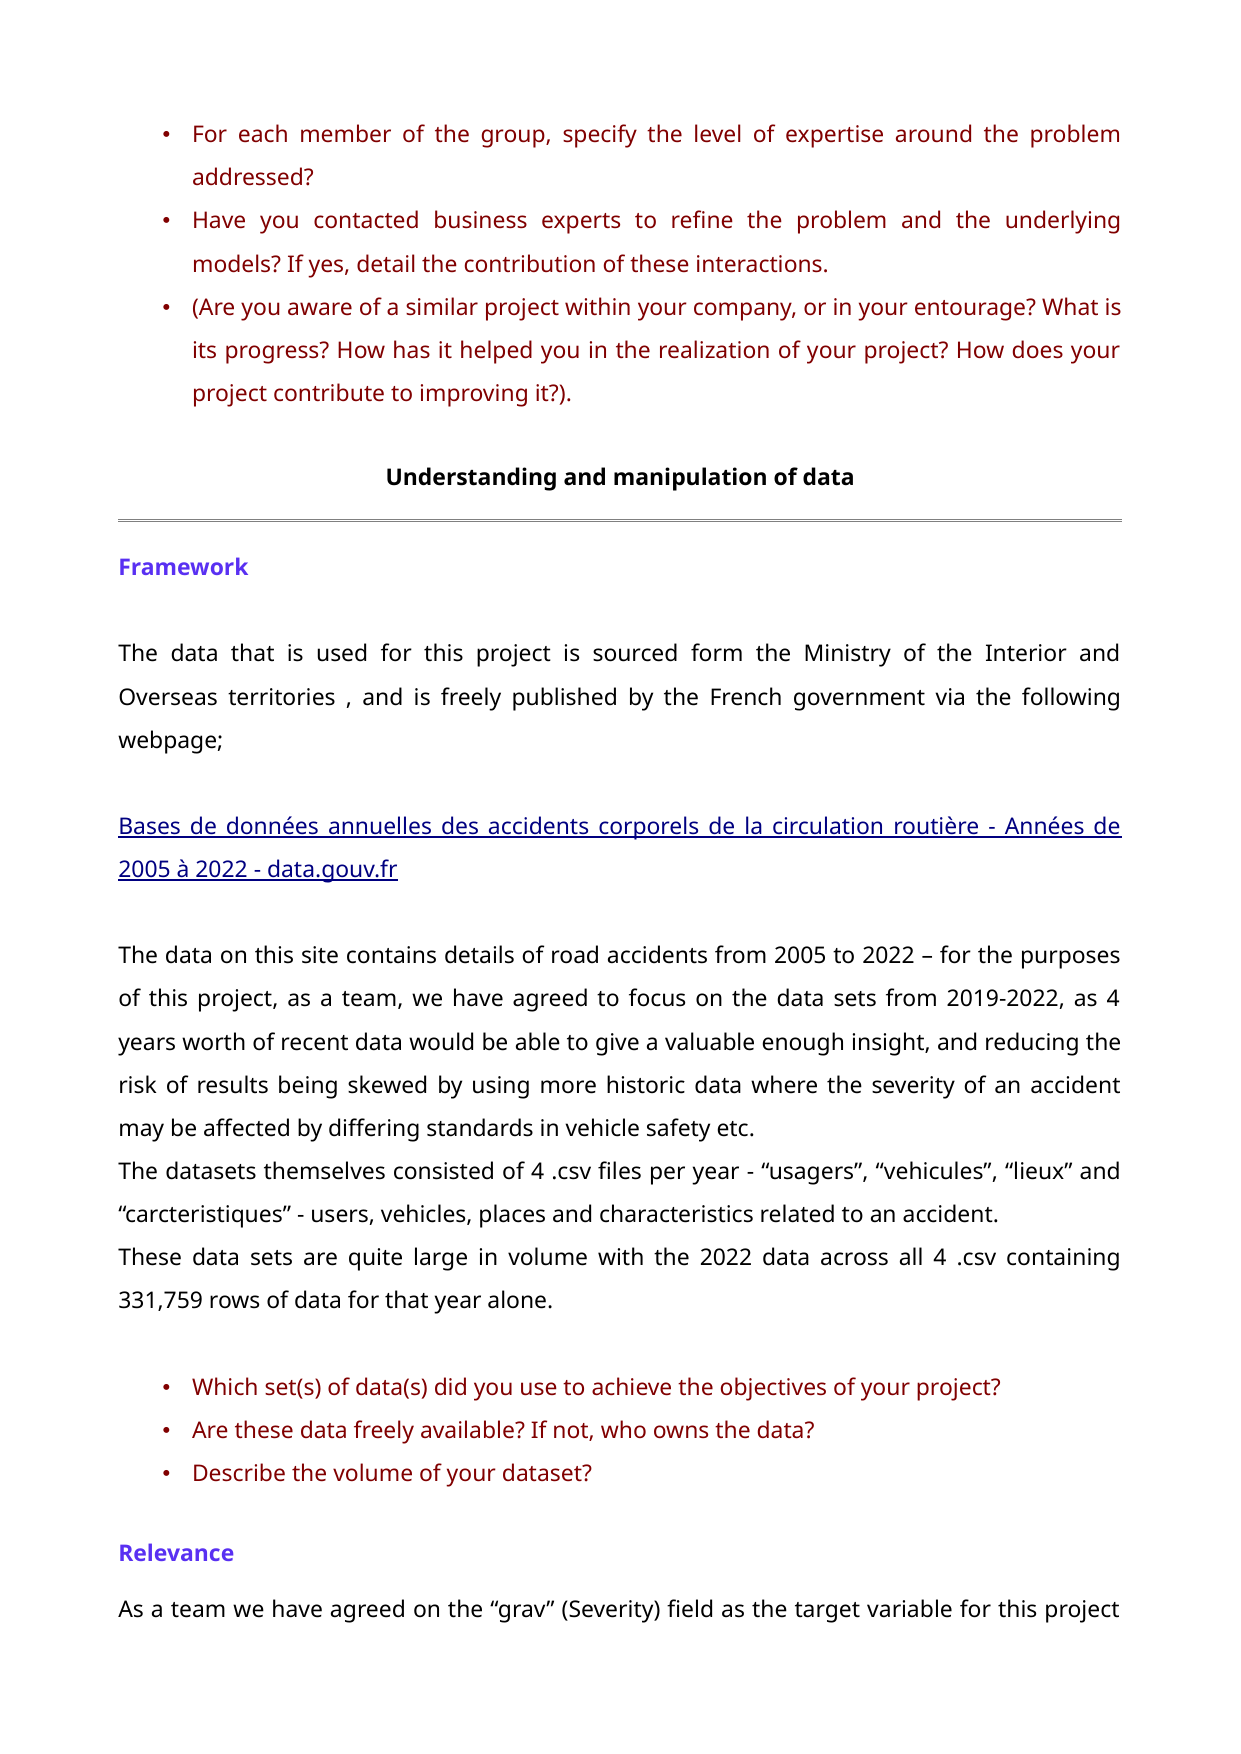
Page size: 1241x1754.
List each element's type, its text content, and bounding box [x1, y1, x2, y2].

text The data on this site contains details of road accidents from 2005 to 2022 – for the purposes of this project, as a team, we have agreed to focus on the data sets from 2019-2022, as 4 years worth of recent data would be able to give a valuable enough insight, and reducing the risk of results being skewed by using more historic data where the severity of an accident may be affected by differing standards in vehicle safety etc. [118, 939, 1122, 1143]
list (Are you aware of a similar project within your company, or in your entourage? What is its progress? How has it helped you in the realization of your project? How does your project contribute to improving it?). [162, 291, 1122, 408]
text These data sets are quite large in volume with the 2022 data across all 4 .csv containing 331,759 rows of data for that year alone. [118, 1241, 1122, 1316]
text Bases de données annuelles des accidents corporels de la circulation routière - Années de [118, 810, 1122, 836]
text The data that is used for this project is sourced form the Ministry of the Interior and Overseas territories , and is freely published by the French government via the following webpage; [118, 637, 1122, 755]
list Have you contacted business experts to refine the problem and the underlying models? If yes, detail the contribution of these interactions. [162, 204, 1122, 279]
list Which set(s) of data(s) did you use to achieve the objectives of your project? [162, 1371, 1122, 1402]
text As a team we have agreed on the “grav” (Severity) field as the target variable for this project [118, 1593, 1122, 1624]
text 2005 à 2022 - data.gouv.fr [118, 838, 1122, 884]
text Framework [118, 551, 1122, 582]
text The datasets themselves consisted of 4 .csv files per year - “usagers”, “vehicules”, “lieux” and “carcteristiques” - users, vehicles, places and characteristics related to an accident. [118, 1155, 1122, 1229]
list For each member of the group, specify the level of expertise around the problem addressed? [162, 118, 1122, 192]
list Are these data freely available? If not, who owns the data? [162, 1414, 1122, 1445]
text Understanding and manipulation of data [118, 461, 1122, 492]
list Describe the volume of your dataset? [162, 1457, 1122, 1488]
subtitle Relevance [118, 1537, 1122, 1569]
